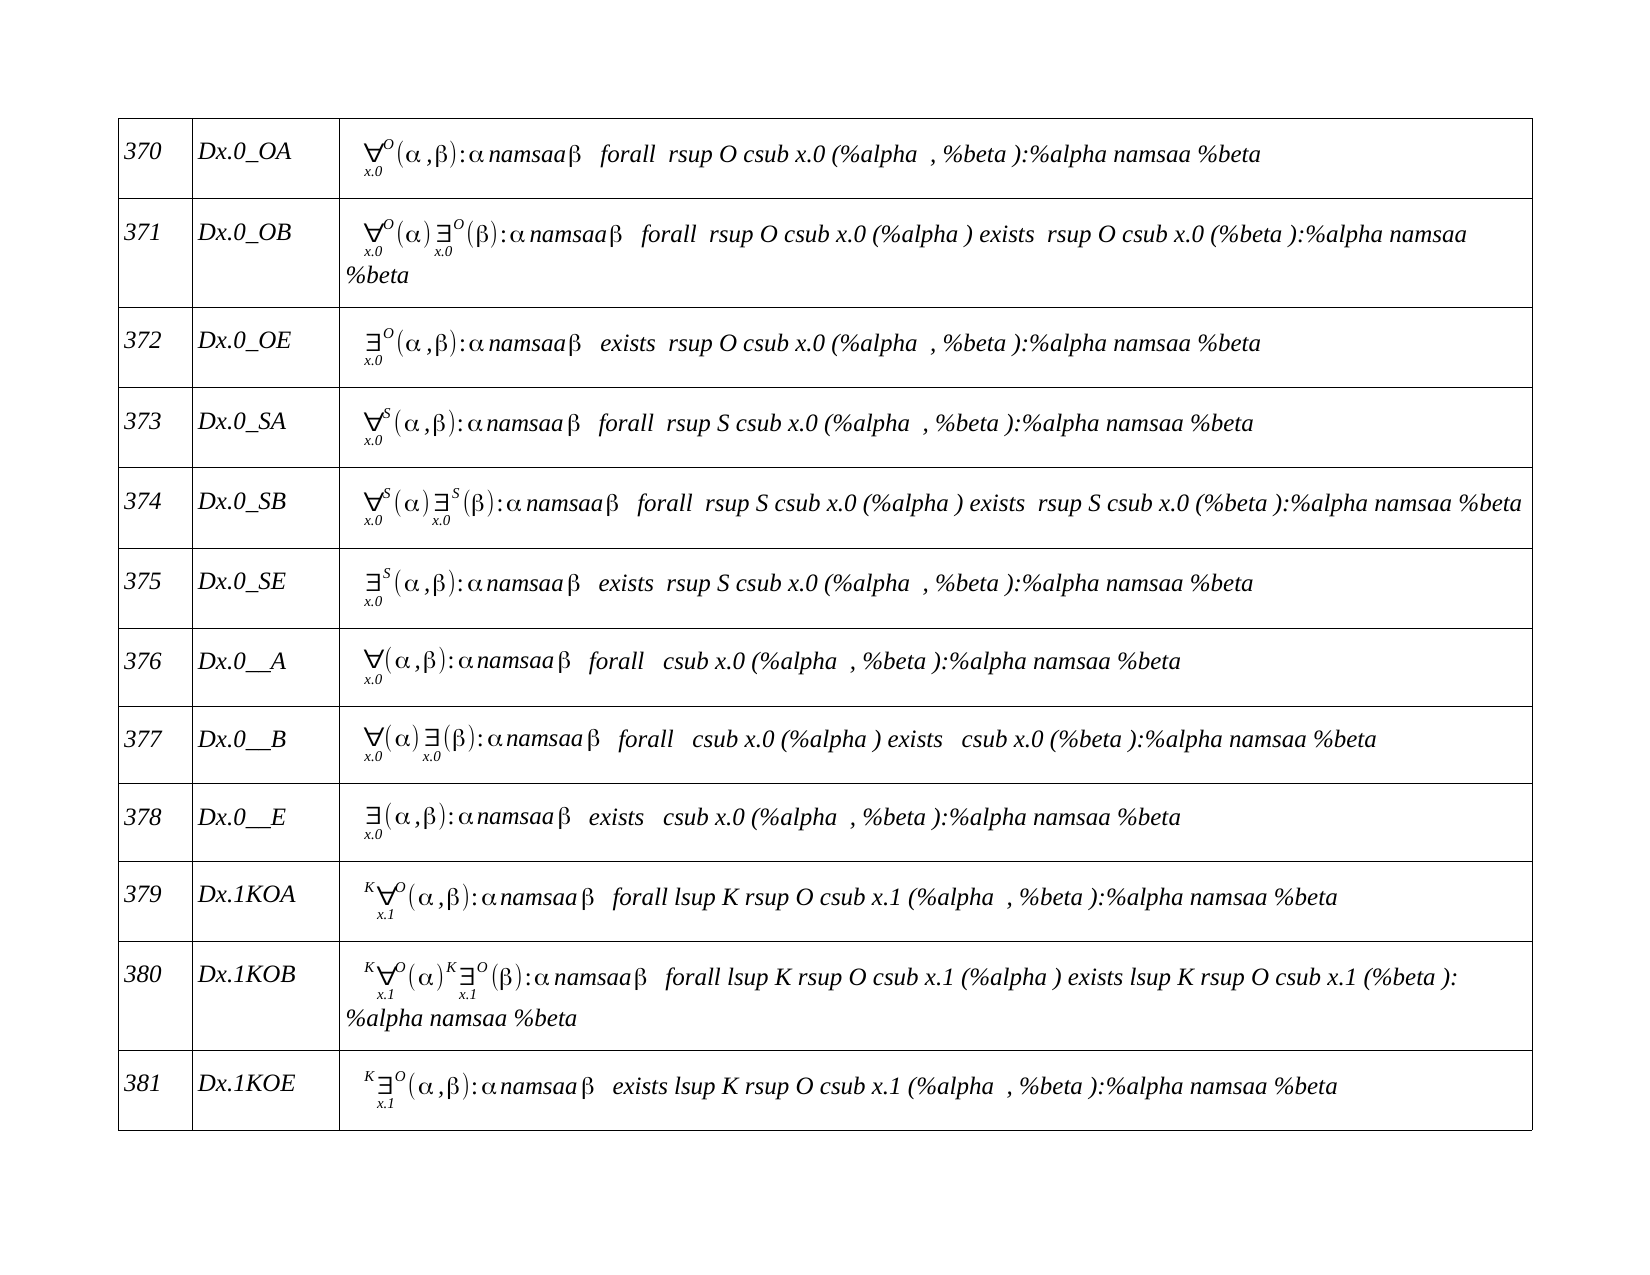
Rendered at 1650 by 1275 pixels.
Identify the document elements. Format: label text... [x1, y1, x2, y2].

table_cell forall csub x.0 (%alpha , %beta ):%alpha namsaa %beta [340, 629, 1532, 706]
table_cell 375 [119, 549, 192, 628]
table_cell Dx.0_SE [193, 549, 339, 628]
table_cell exists lsup K rsup O csub x.1 (%alpha , %beta ):%alpha namsaa %beta [340, 1051, 1532, 1130]
table_cell forall csub x.0 (%alpha ) exists csub x.0 (%beta ):%alpha namsaa %beta [340, 707, 1532, 783]
table_cell forall rsup S csub x.0 (%alpha ) exists rsup S csub x.0 (%beta ):%alpha namsaa %beta [340, 468, 1532, 548]
table_cell forall lsup K rsup O csub x.1 (%alpha ) exists lsup K rsup O csub x.1 (%beta ):%alpha namsaa %beta [340, 942, 1532, 1050]
table_cell Dx.1KOE [193, 1051, 339, 1130]
table_cell forall rsup S csub x.0 (%alpha , %beta ):%alpha namsaa %beta [340, 388, 1532, 467]
table_cell Dx.1KOB [193, 942, 339, 1050]
table_cell exists rsup O csub x.0 (%alpha , %beta ):%alpha namsaa %beta [340, 308, 1532, 387]
table_cell Dx.0__E [193, 784, 339, 861]
table_cell Dx.1KOA [193, 862, 339, 941]
table_cell Dx.0_SA [193, 388, 339, 467]
table_cell 373 [119, 388, 192, 467]
table_cell forall rsup O csub x.0 (%alpha ) exists rsup O csub x.0 (%beta ):%alpha namsaa %beta [340, 199, 1532, 307]
table_cell Dx.0_OE [193, 308, 339, 387]
table_cell 372 [119, 308, 192, 387]
table_cell 370 [119, 119, 192, 198]
table_cell exists rsup S csub x.0 (%alpha , %beta ):%alpha namsaa %beta [340, 549, 1532, 628]
table_cell 379 [119, 862, 192, 941]
table_cell Dx.0_OB [193, 199, 339, 307]
table_cell Dx.0__B [193, 707, 339, 783]
table_cell 380 [119, 942, 192, 1050]
table_cell forall lsup K rsup O csub x.1 (%alpha , %beta ):%alpha namsaa %beta [340, 862, 1532, 941]
table_cell Dx.0_SB [193, 468, 339, 548]
table_cell 374 [119, 468, 192, 548]
table_cell 371 [119, 199, 192, 307]
table_cell exists csub x.0 (%alpha , %beta ):%alpha namsaa %beta [340, 784, 1532, 861]
table_cell 376 [119, 629, 192, 706]
table_cell 378 [119, 784, 192, 861]
table_cell forall rsup O csub x.0 (%alpha , %beta ):%alpha namsaa %beta [340, 119, 1532, 198]
table_cell 377 [119, 707, 192, 783]
table_cell 381 [119, 1051, 192, 1130]
table_cell Dx.0__A [193, 629, 339, 706]
table_cell Dx.0_OA [193, 119, 339, 198]
